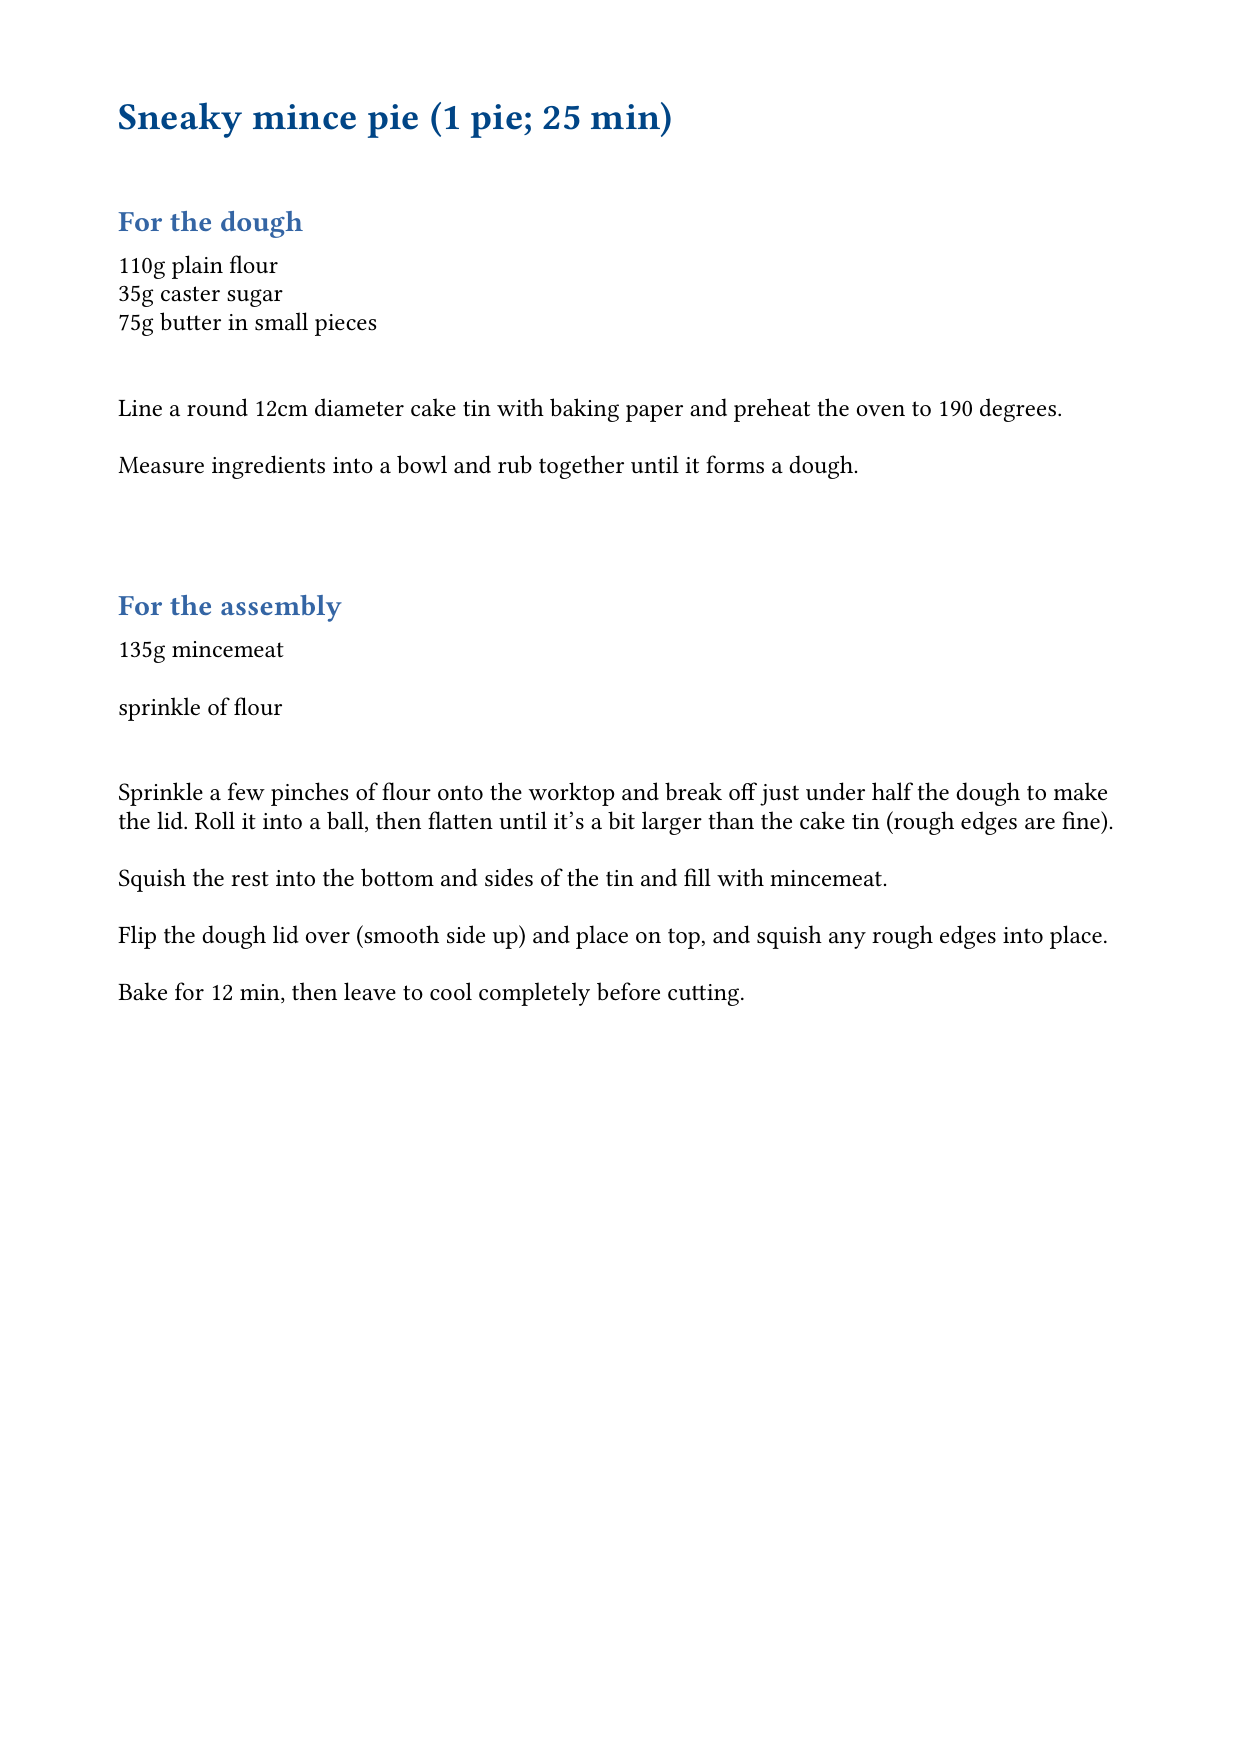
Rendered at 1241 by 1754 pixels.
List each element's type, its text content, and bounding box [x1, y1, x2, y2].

text Squish the rest into the bottom and sides of the tin and fill with mincemeat. [118, 864, 1122, 892]
text Bake for 12 min, then leave to cool completely before cutting. [118, 978, 1122, 1007]
subtitle For the dough [118, 205, 1122, 238]
text Measure ingredients into a bowl and rub together until it forms a dough. [118, 451, 1122, 479]
text 135g mincemeat [118, 636, 1122, 664]
text 75g butter in small pieces [118, 308, 1122, 336]
text sprinkle of flour [118, 693, 1122, 721]
text 35g caster sugar [118, 279, 1122, 308]
text Line a round 12cm diameter cake tin with baking paper and preheat the oven to 190 degrees. [118, 393, 1122, 422]
subtitle For the assembly [118, 590, 1122, 623]
text 110g plain flour [118, 251, 1122, 279]
text Flip the dough lid over (smooth side up) and place on top, and squish any rough edges into place. [118, 921, 1122, 949]
text Sprinkle a few pinches of flour onto the worktop and break off just under half the dough to make the lid. Roll it into a ball, then flatten until it’s a bit larger than the cake tin (rough edges are fine). [118, 778, 1122, 835]
subtitle Sneaky mince pie (1 pie; 25 min) [118, 96, 1122, 139]
